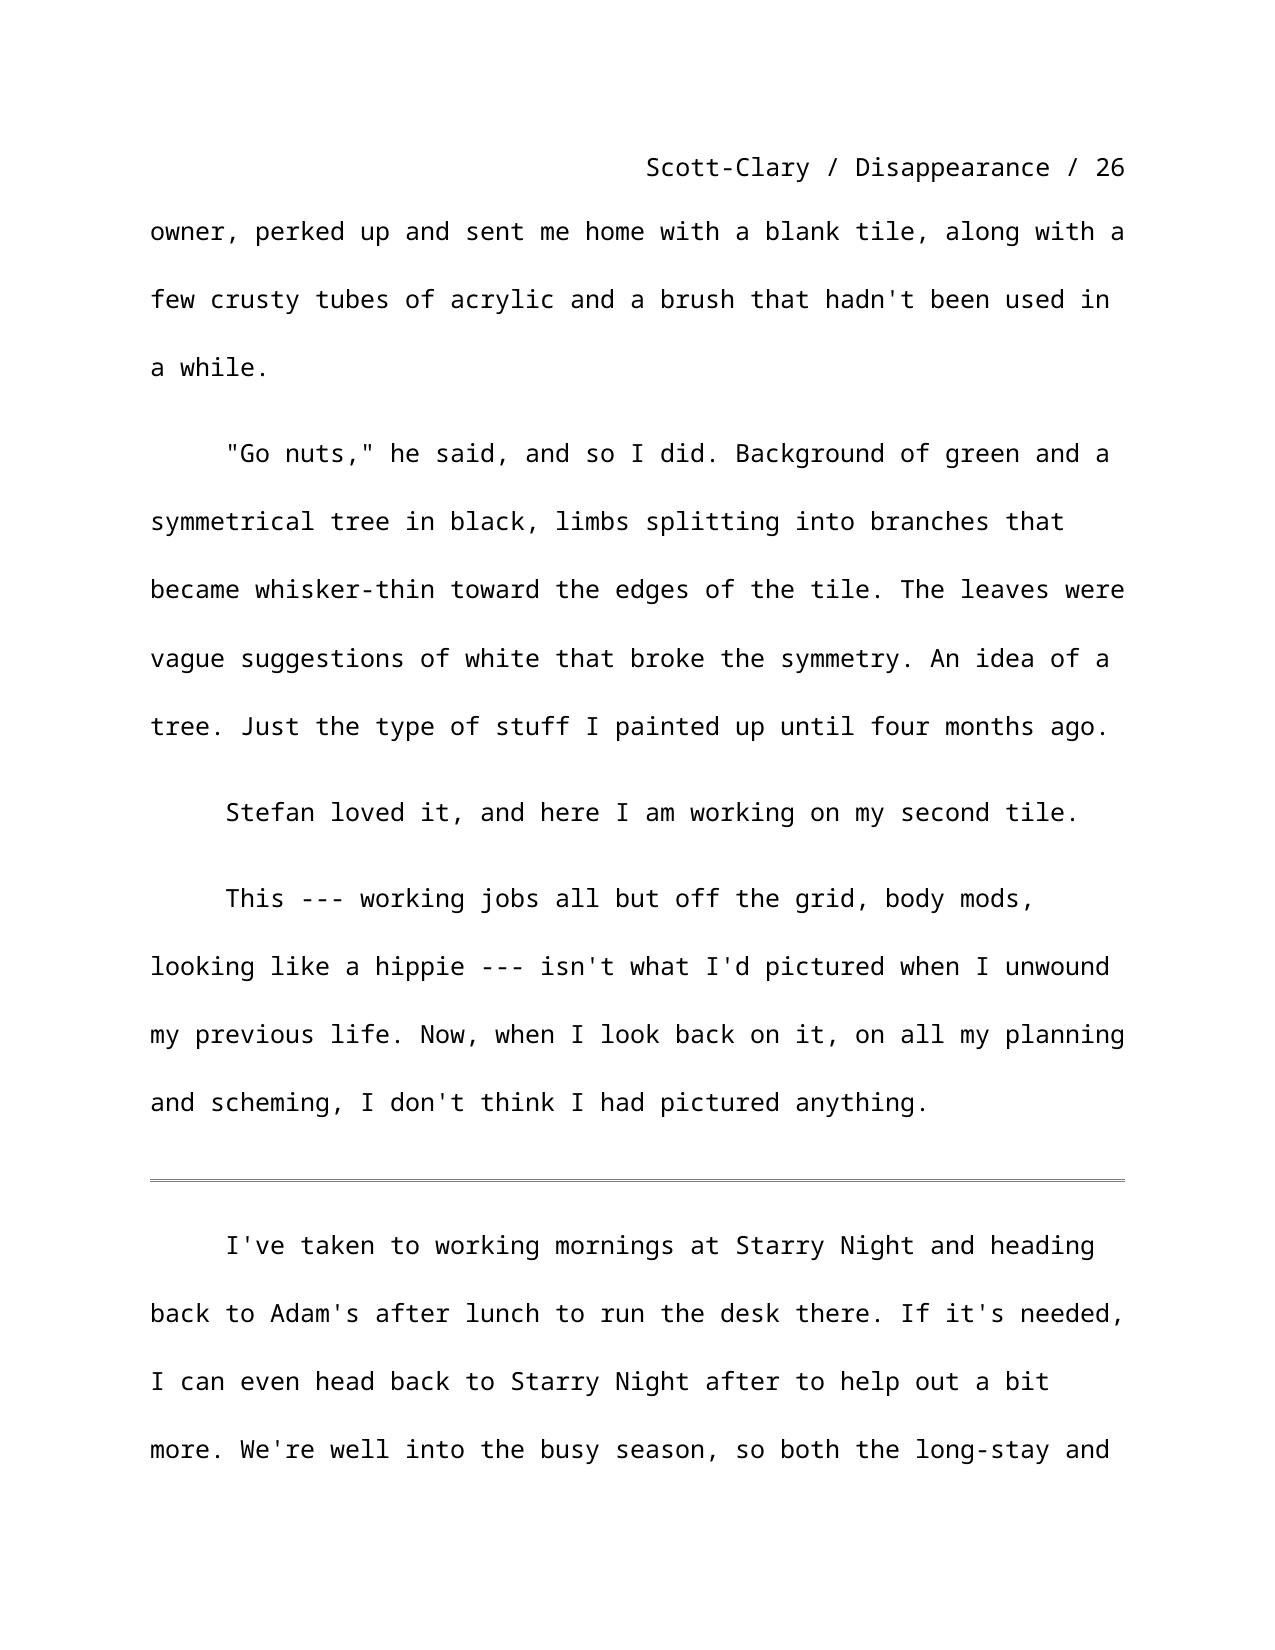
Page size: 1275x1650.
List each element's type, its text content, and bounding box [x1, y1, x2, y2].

text This --- working jobs all but off the grid, body mods, looking like a hippie --- isn't what I'd pictured when I unwound my previous life. Now, when I look back on it, on all my planning and scheming, I don't think I had pictured anything. [150, 880, 1125, 1119]
text "Go nuts," he said, and so I did. Background of green and a symmetrical tree in black, limbs splitting into branches that became whisker-thin toward the edges of the tile. The leaves were vague suggestions of white that broke the symmetry. An idea of a tree. Just the type of stuff I painted up until four months ago. [150, 436, 1125, 742]
text owner, perked up and sent me home with a blank tile, along with a few crusty tubes of acrylic and a brush that hadn't been used in a while. [150, 213, 1125, 384]
text I've taken to working mornings at Starry Night and heading back to Adam's after lunch to run the desk there. If it's needed, I can even head back to Starry Night after to help out a bit more. We're well into the busy season, so both the long-stay and [150, 1228, 1125, 1466]
text Stefan loved it, and here I am working on my second tile. [150, 794, 1125, 828]
